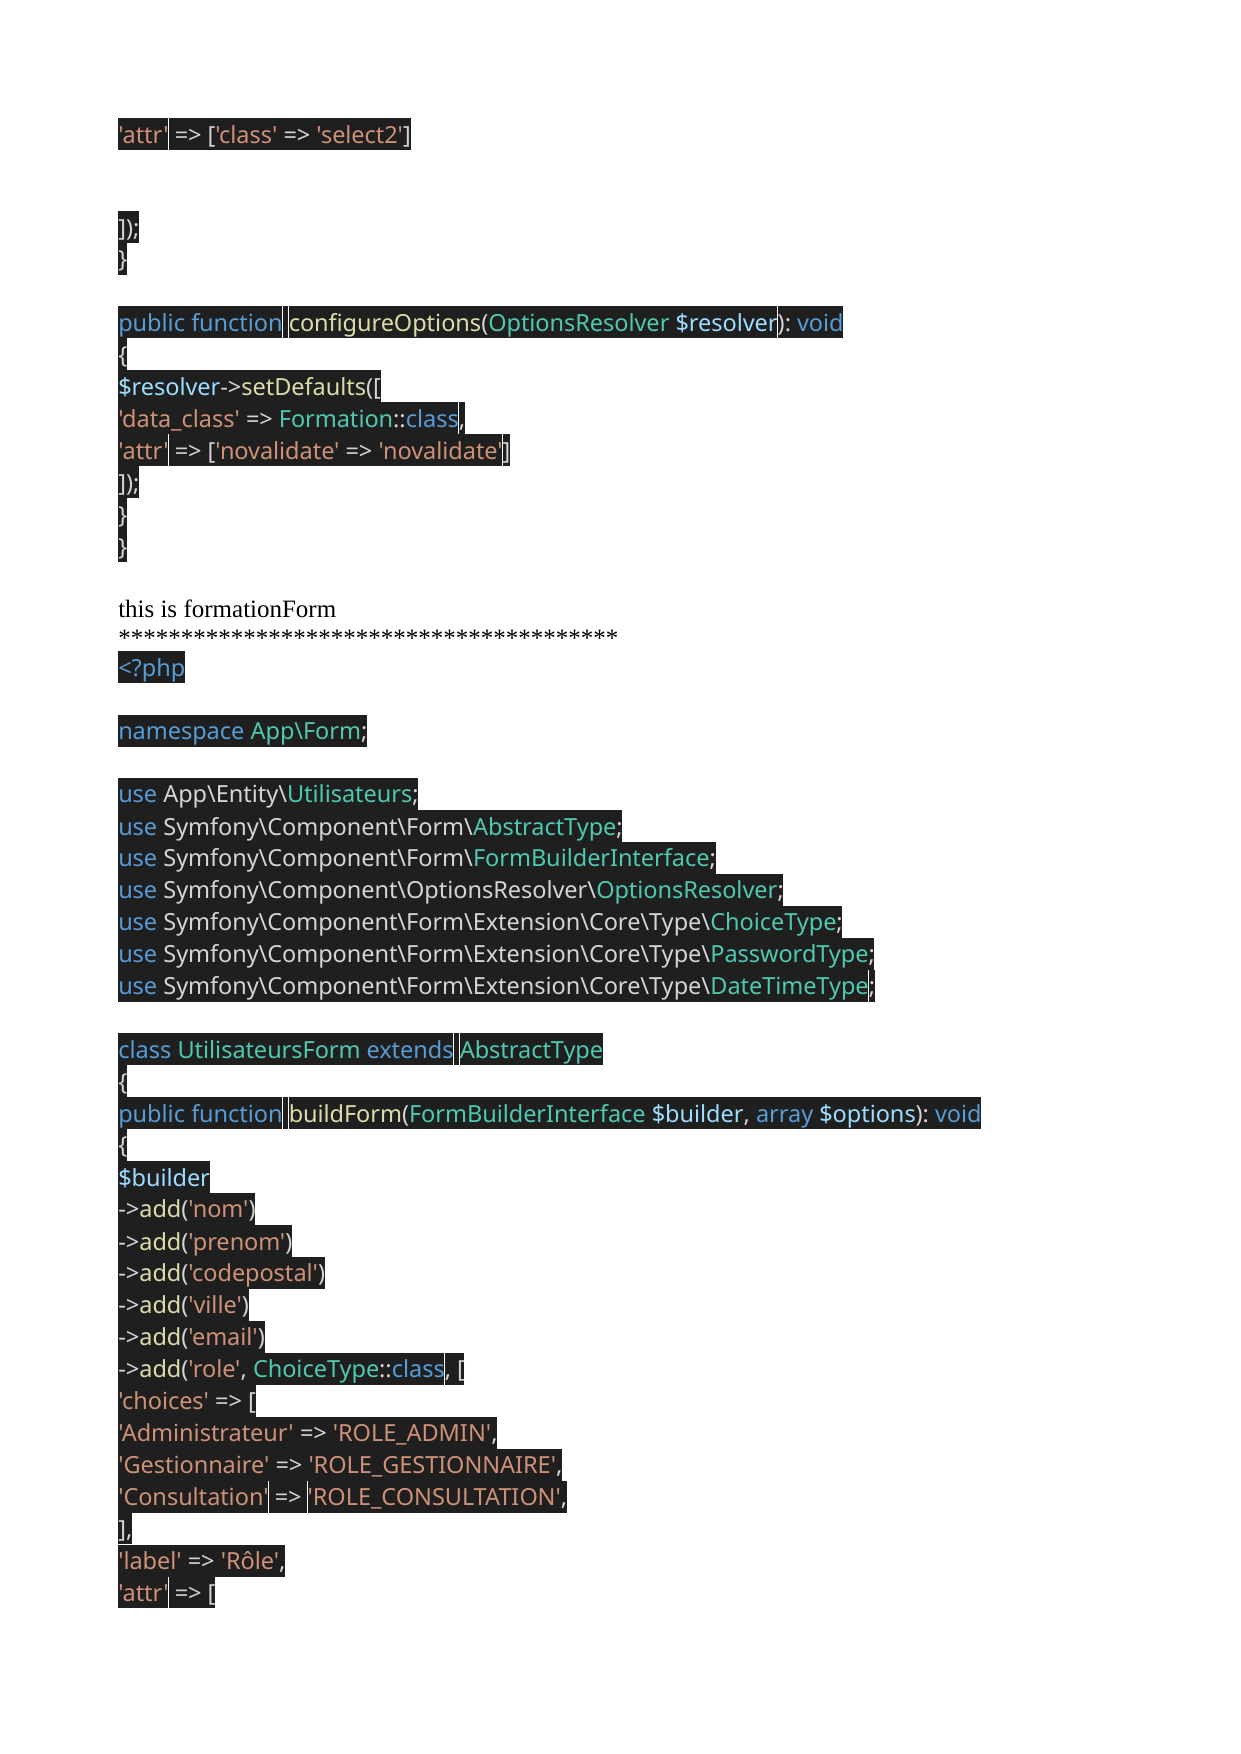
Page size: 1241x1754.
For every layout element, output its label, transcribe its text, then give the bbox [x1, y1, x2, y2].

text this is formationForm [118, 594, 1122, 623]
text use Symfony\Component\Form\Extension\Core\Type\PasswordType; [118, 938, 1122, 970]
text 'Consultation' => 'ROLE_CONSULTATION', [118, 1481, 1122, 1513]
text use Symfony\Component\OptionsResolver\OptionsResolver; [118, 874, 1122, 906]
text 'attr' => ['novalidate' => 'novalidate'] [118, 434, 1122, 466]
text 'attr' => ['class' => 'select2'] [118, 118, 1122, 150]
text { [118, 338, 1122, 370]
text } [118, 498, 1122, 530]
text 'data_class' => Formation::class, [118, 402, 1122, 434]
text 'choices' => [ [118, 1385, 1122, 1417]
text ->add('ville') [118, 1289, 1122, 1321]
text public function configureOptions(OptionsResolver $resolver): void [118, 306, 1122, 338]
text use Symfony\Component\Form\AbstractType; [118, 810, 1122, 842]
text **************************************** [118, 623, 1122, 651]
text ->add('email') [118, 1321, 1122, 1353]
text ->add('prenom') [118, 1225, 1122, 1257]
text use Symfony\Component\Form\Extension\Core\Type\DateTimeType; [118, 970, 1122, 1002]
text namespace App\Form; [118, 714, 1122, 747]
text public function buildForm(FormBuilderInterface $builder, array $options): void [118, 1097, 1122, 1129]
text use App\Entity\Utilisateurs; [118, 778, 1122, 810]
text } [118, 243, 1122, 275]
text { [118, 1065, 1122, 1097]
text 'attr' => [ [118, 1577, 1122, 1608]
text use Symfony\Component\Form\FormBuilderInterface; [118, 842, 1122, 874]
text } [118, 530, 1122, 562]
text 'label' => 'Rôle', [118, 1544, 1122, 1577]
text <?php [118, 651, 1122, 683]
text 'Gestionnaire' => 'ROLE_GESTIONNAIRE', [118, 1449, 1122, 1481]
text ->add('role', ChoiceType::class, [ [118, 1353, 1122, 1385]
text ]); [118, 466, 1122, 498]
text { [118, 1129, 1122, 1161]
text ->add('nom') [118, 1193, 1122, 1225]
text class UtilisateursForm extends AbstractType [118, 1033, 1122, 1065]
text $resolver->setDefaults([ [118, 370, 1122, 402]
text use Symfony\Component\Form\Extension\Core\Type\ChoiceType; [118, 906, 1122, 938]
text ], [118, 1513, 1122, 1544]
text ]); [118, 211, 1122, 243]
text 'Administrateur' => 'ROLE_ADMIN', [118, 1417, 1122, 1449]
text $builder [118, 1161, 1122, 1193]
text ->add('codepostal') [118, 1257, 1122, 1289]
